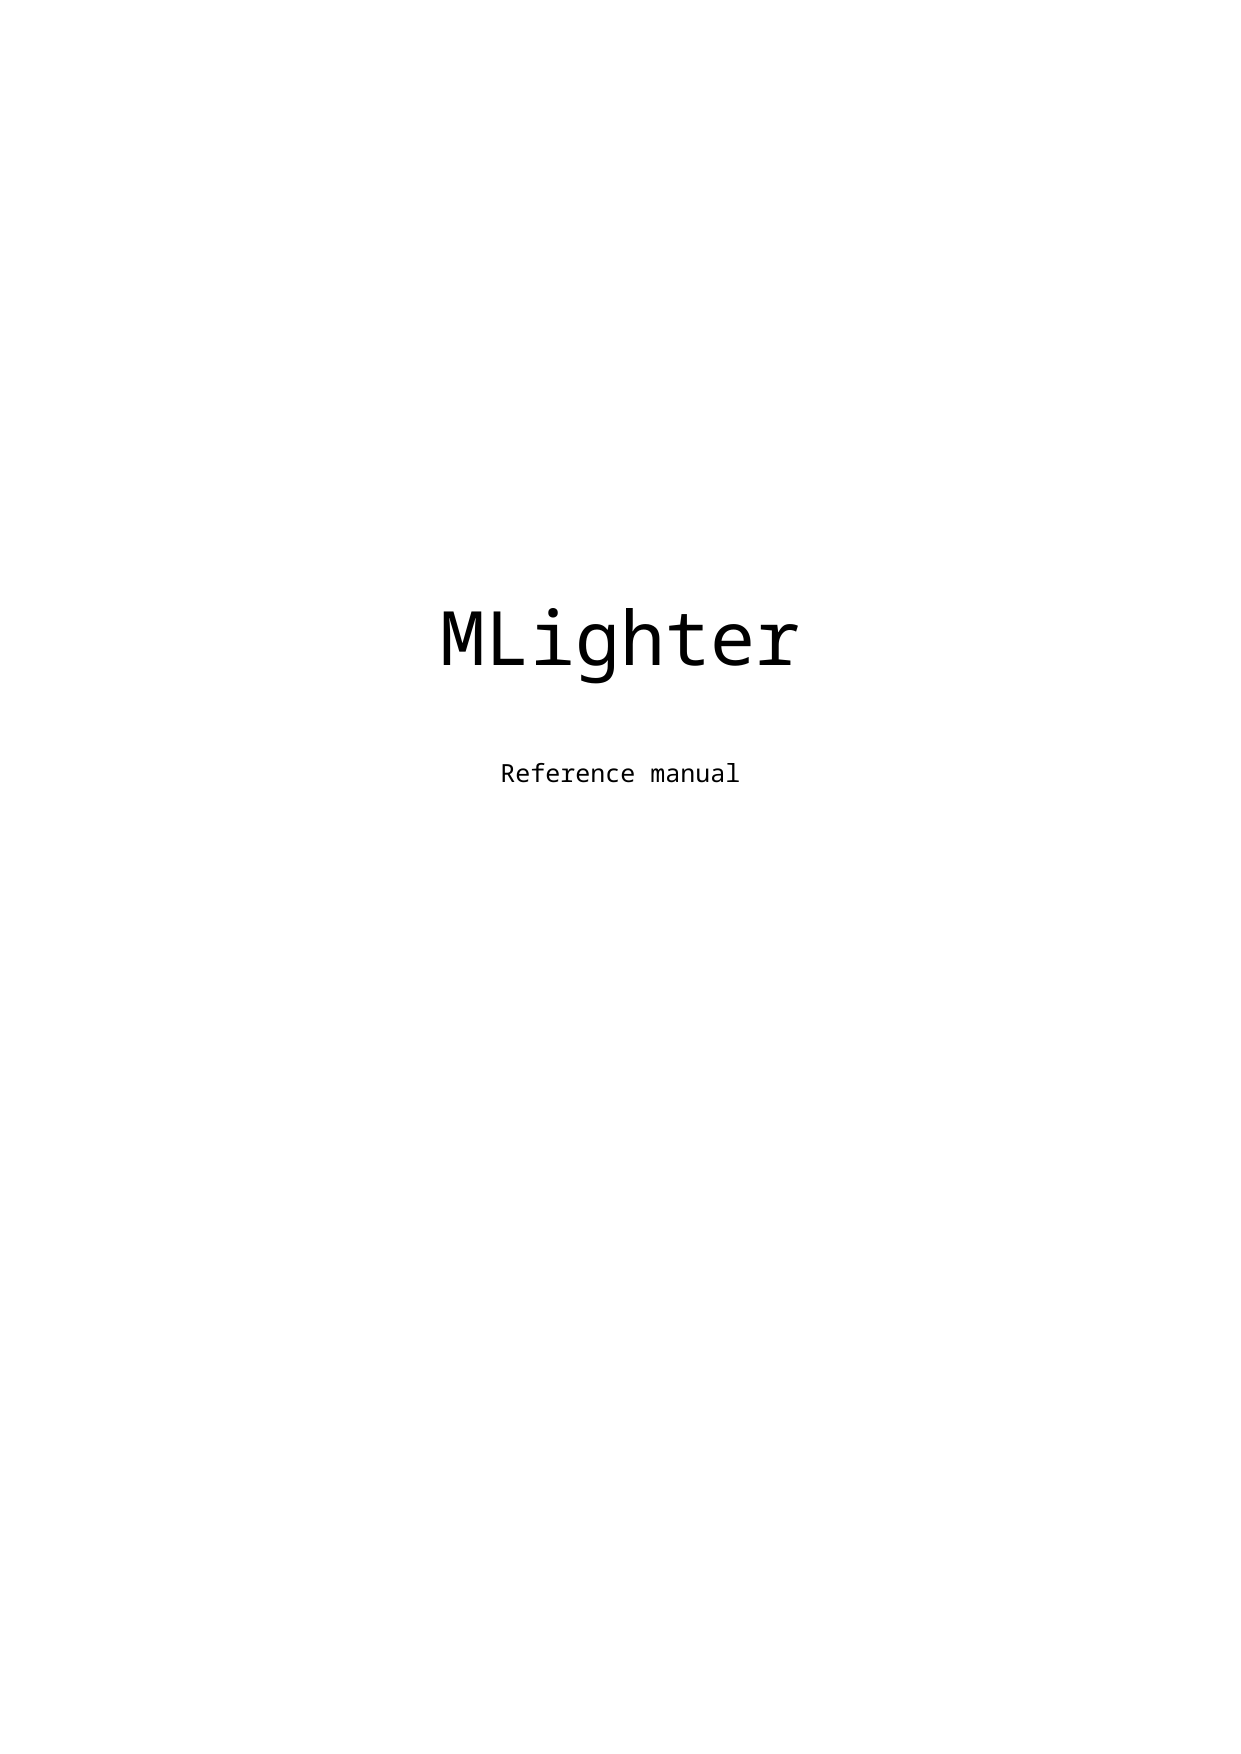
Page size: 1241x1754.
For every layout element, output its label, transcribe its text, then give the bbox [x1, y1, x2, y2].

text Reference manual [118, 755, 1122, 789]
text MLighter [118, 585, 1122, 687]
